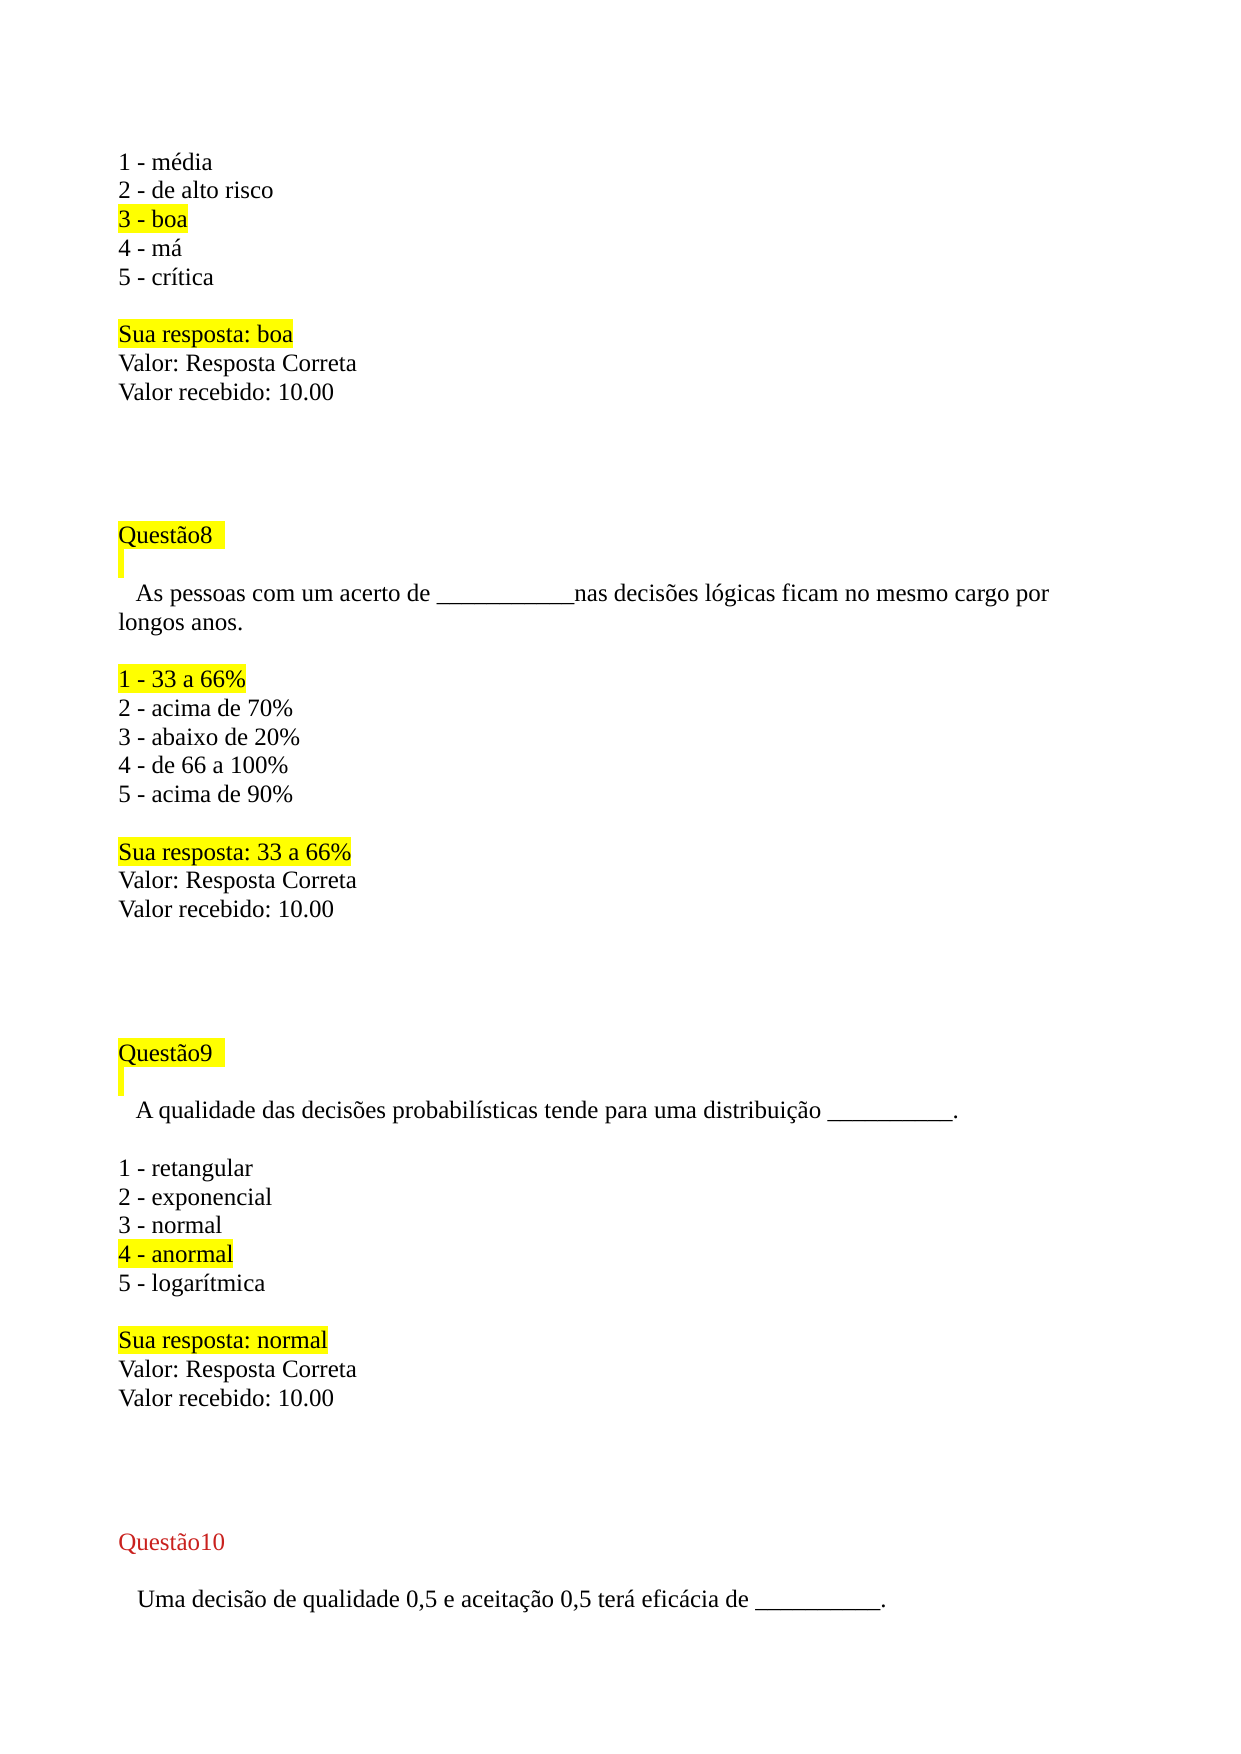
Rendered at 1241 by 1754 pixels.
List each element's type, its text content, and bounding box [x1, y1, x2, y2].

text Valor: Resposta Correta [118, 348, 1122, 377]
text Sua resposta: boa [118, 319, 1122, 348]
text 5 - crítica [118, 262, 1122, 291]
text Valor: Resposta Correta [118, 1354, 1122, 1383]
text 2 - acima de 70% [118, 693, 1122, 722]
text Valor recebido: 10.00 [118, 377, 1122, 406]
text 5 - acima de 90% [118, 779, 1122, 808]
text 3 - boa [118, 204, 1122, 233]
text 3 - abaixo de 20% [118, 722, 1122, 751]
text 3 - normal [118, 1211, 1122, 1239]
text Sua resposta: normal [118, 1326, 1122, 1354]
text Questão8 [118, 521, 1122, 549]
text Sua resposta: 33 a 66% [118, 837, 1122, 866]
text Valor recebido: 10.00 [118, 1383, 1122, 1412]
text Uma decisão de qualidade 0,5 e aceitação 0,5 terá eficácia de __________. [118, 1584, 1122, 1613]
text Questão10 [118, 1527, 1122, 1556]
text 5 - logarítmica [118, 1268, 1122, 1297]
text 1 - retangular [118, 1153, 1122, 1182]
text 4 - má [118, 233, 1122, 262]
text Valor recebido: 10.00 [118, 894, 1122, 923]
text Valor: Resposta Correta [118, 866, 1122, 894]
text 4 - anormal [118, 1239, 1122, 1268]
text 1 - 33 a 66% [118, 664, 1122, 693]
text 1 - média [118, 147, 1122, 176]
text As pessoas com um acerto de ___________nas decisões lógicas ficam no mesmo cargo por longos anos. [118, 578, 1122, 636]
text 2 - exponencial [118, 1182, 1122, 1211]
text 2 - de alto risco [118, 176, 1122, 204]
text Questão9 [118, 1038, 1122, 1067]
text A qualidade das decisões probabilísticas tende para uma distribuição __________. [118, 1096, 1122, 1124]
text 4 - de 66 a 100% [118, 751, 1122, 779]
